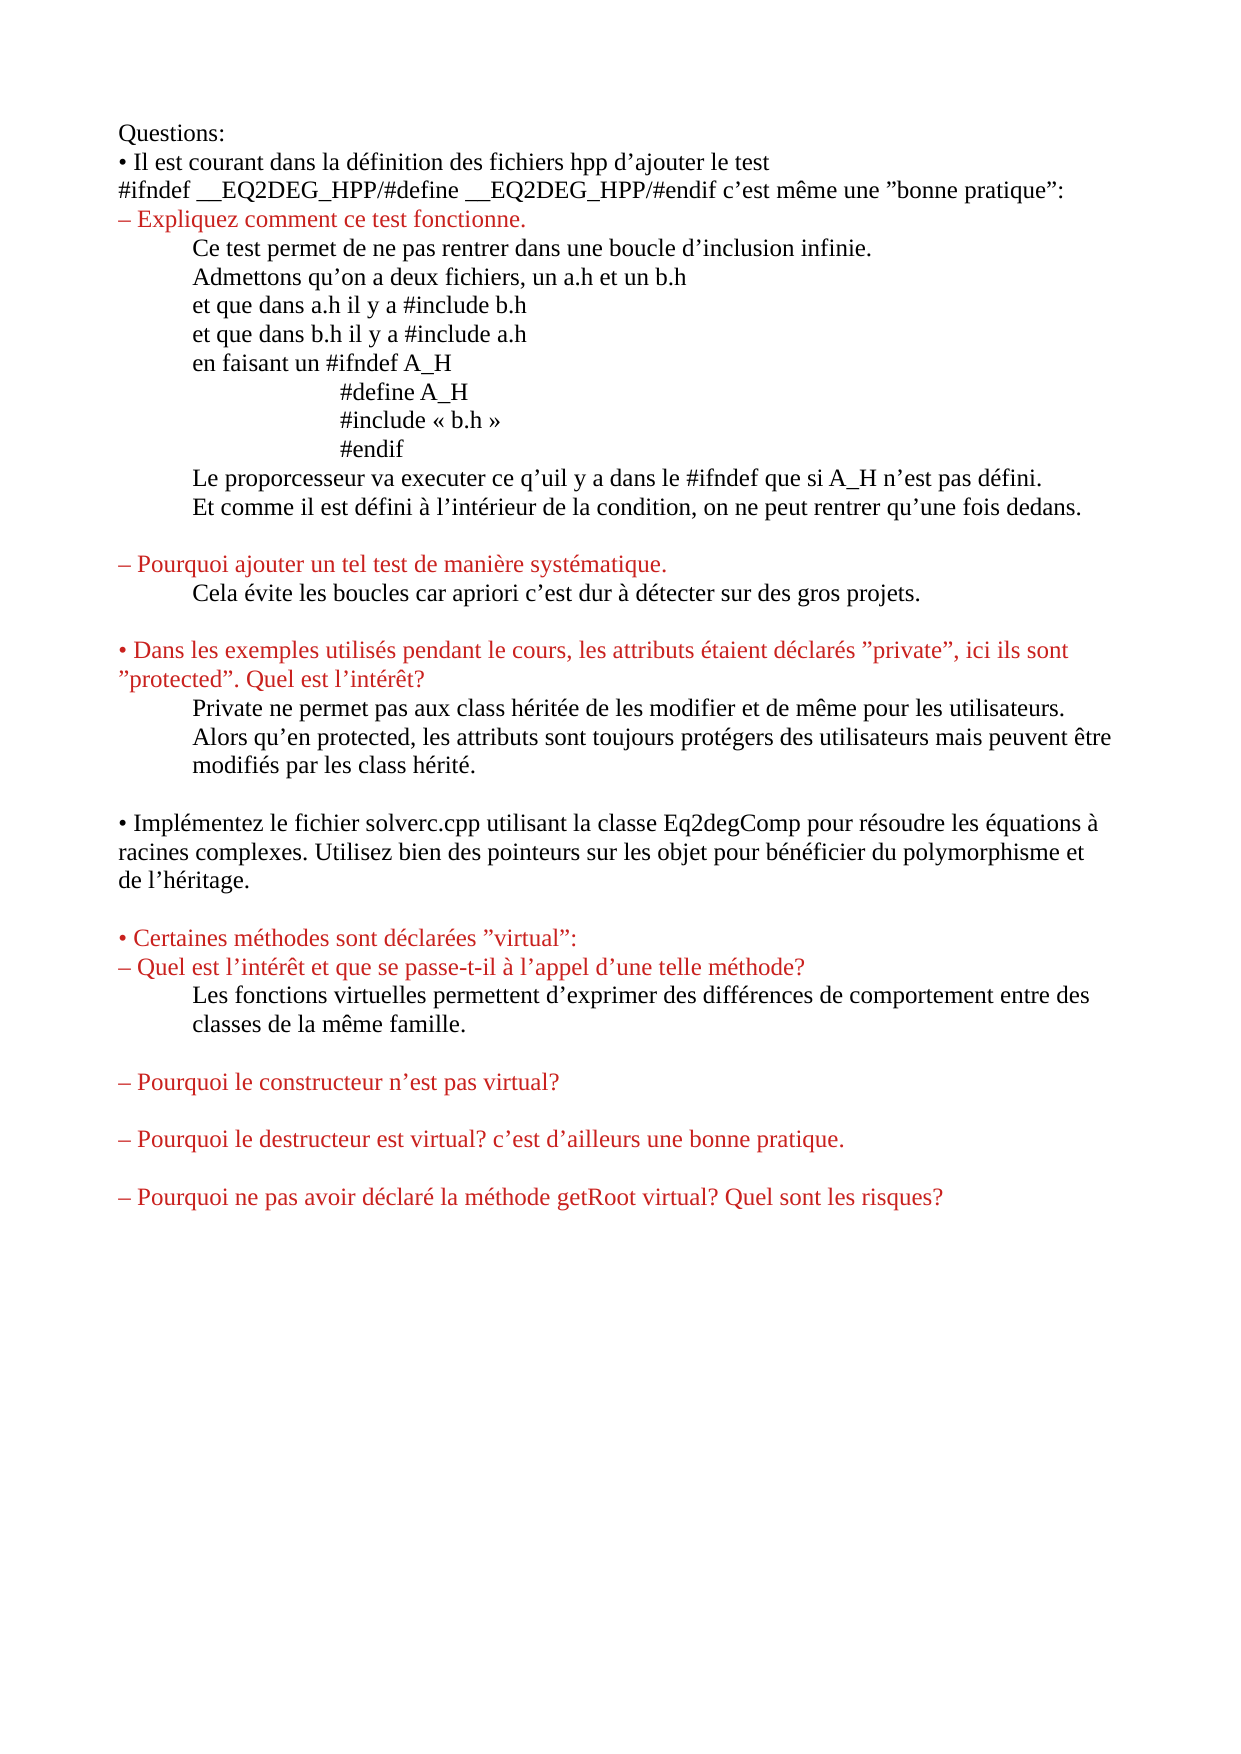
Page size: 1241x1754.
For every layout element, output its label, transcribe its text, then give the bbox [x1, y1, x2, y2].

text – Pourquoi le destructeur est virtual? c’est d’ailleurs une bonne pratique. [118, 1124, 1122, 1153]
text – Pourquoi ajouter un tel test de manière systématique. [118, 549, 1122, 578]
text modifiés par les class hérité. [118, 751, 1122, 779]
text Le proporcesseur va executer ce q’uil y a dans le #ifndef que si A_H n’est pas défini. [118, 463, 1122, 492]
text Cela évite les boucles car apriori c’est dur à détecter sur des gros projets. [118, 578, 1122, 607]
text – Quel est l’intérêt et que se passe-t-il à l’appel d’une telle méthode? [118, 952, 1122, 981]
text Les fonctions virtuelles permettent d’exprimer des différences de comportement entre des classes de la même famille. [118, 981, 1122, 1038]
text Alors qu’en protected, les attributs sont toujours protégers des utilisateurs mais peuvent être [118, 722, 1122, 751]
text • Implémentez le fichier solverc.cpp utilisant la classe Eq2degComp pour résoudre les équations à [118, 808, 1122, 837]
text Questions: [118, 118, 1122, 147]
text racines complexes. Utilisez bien des pointeurs sur les objet pour bénéficier du polymorphisme et [118, 837, 1122, 866]
text et que dans a.h il y a #include b.h [118, 291, 1122, 319]
text Private ne permet pas aux class héritée de les modifier et de même pour les utilisateurs. [118, 693, 1122, 722]
text #define A_H [118, 377, 1122, 406]
text ”protected”. Quel est l’intérêt? [118, 664, 1122, 693]
text #include « b.h » [118, 406, 1122, 434]
text #ifndef __EQ2DEG_HPP/#define __EQ2DEG_HPP/#endif c’est même une ”bonne pratique”: [118, 176, 1122, 204]
text Ce test permet de ne pas rentrer dans une boucle d’inclusion infinie. [118, 233, 1122, 262]
text – Pourquoi le constructeur n’est pas virtual? [118, 1067, 1122, 1096]
text de l’héritage. [118, 866, 1122, 894]
text – Expliquez comment ce test fonctionne. [118, 204, 1122, 233]
text #endif [118, 434, 1122, 463]
text – Pourquoi ne pas avoir déclaré la méthode getRoot virtual? Quel sont les risques? [118, 1182, 1122, 1211]
text Et comme il est défini à l’intérieur de la condition, on ne peut rentrer qu’une fois dedans. [118, 492, 1122, 521]
text • Certaines méthodes sont déclarées ”virtual”: [118, 923, 1122, 952]
text en faisant un #ifndef A_H [118, 348, 1122, 377]
text et que dans b.h il y a #include a.h [118, 319, 1122, 348]
text • Dans les exemples utilisés pendant le cours, les attributs étaient déclarés ”private”, ici ils sont [118, 636, 1122, 664]
text Admettons qu’on a deux fichiers, un a.h et un b.h [118, 262, 1122, 291]
text • Il est courant dans la définition des fichiers hpp d’ajouter le test [118, 147, 1122, 176]
